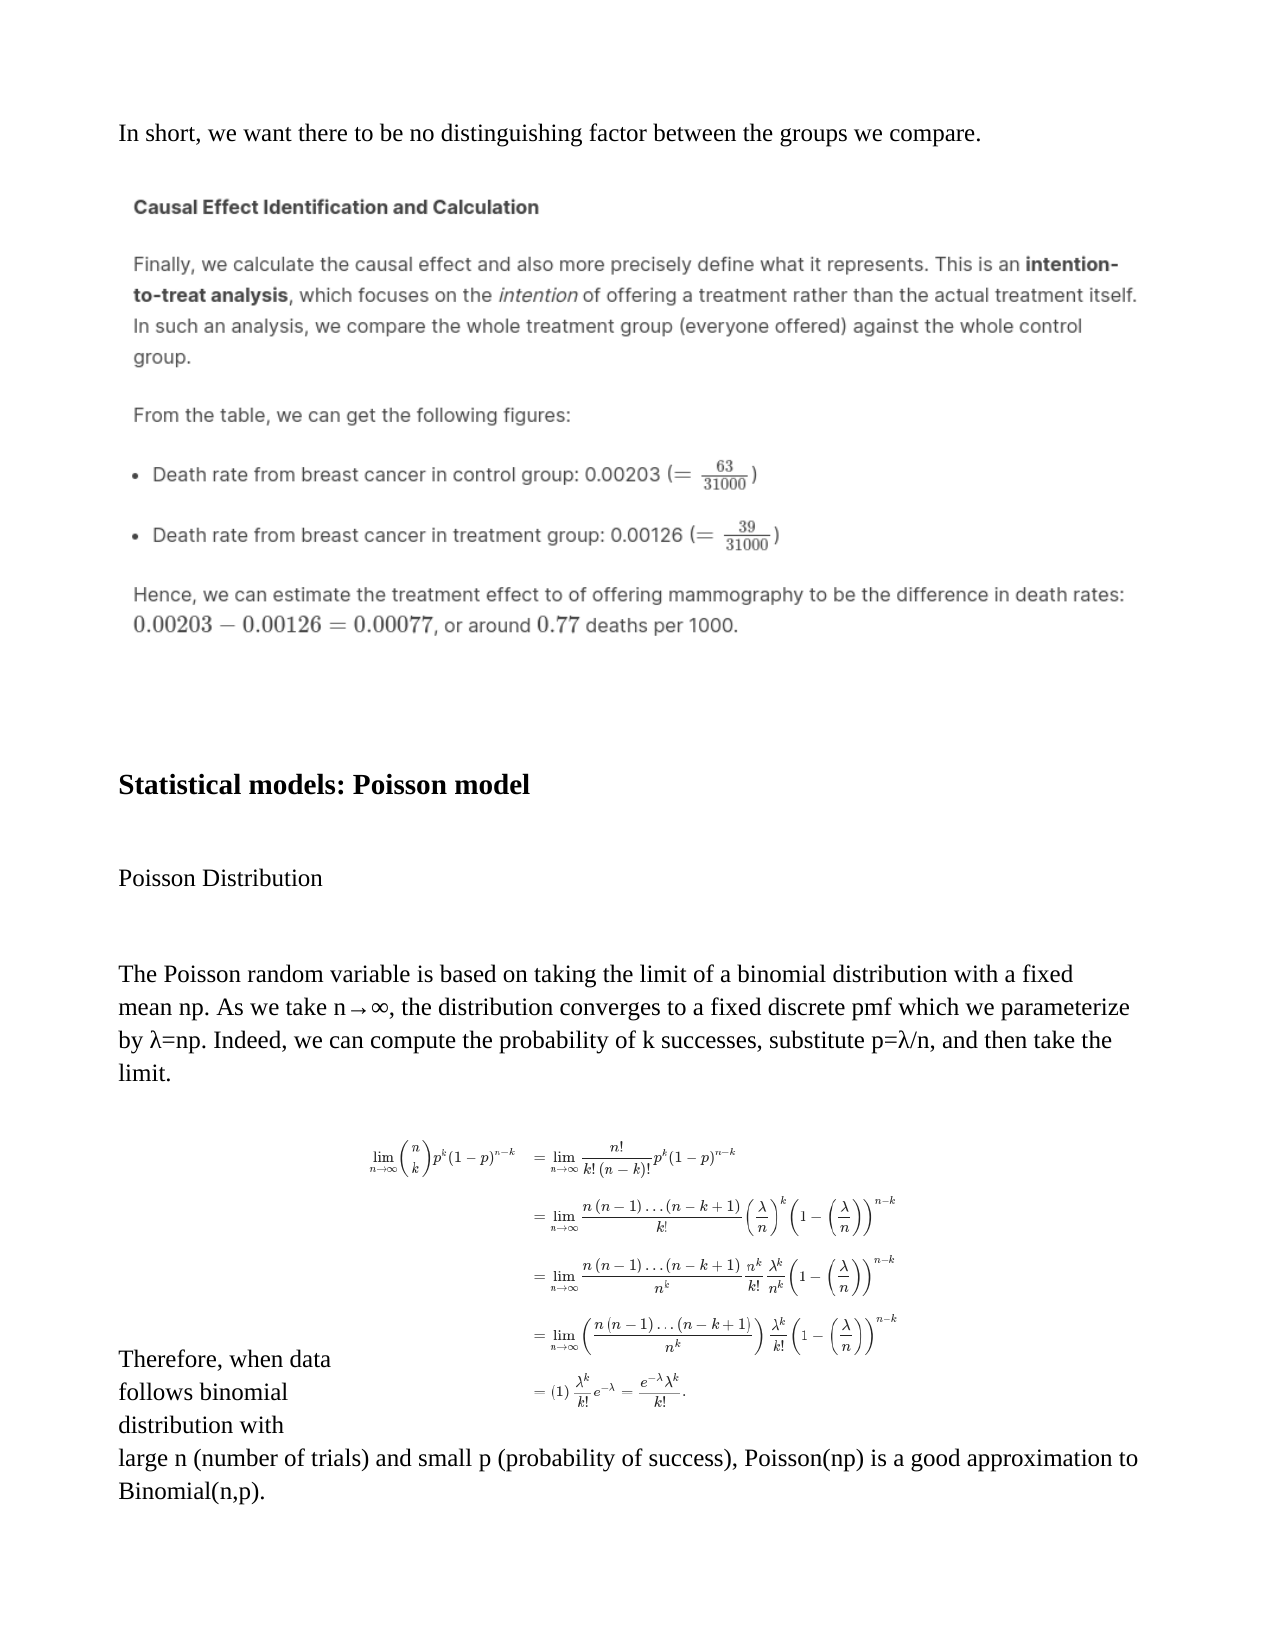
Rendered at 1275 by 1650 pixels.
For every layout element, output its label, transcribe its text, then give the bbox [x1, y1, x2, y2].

text Poisson Distribution [118, 863, 1157, 892]
text The Poisson random variable is based on taking the limit of a binomial distribution with a fixed mean np. As we take n→∞, the distribution converges to a fixed discrete pmf which we parameterize by λ=np. Indeed, we can compute the probability of k successes, substitute p=λ/n, and then take the limit. [118, 959, 1157, 1086]
picture [359, 1122, 916, 1424]
text Therefore, when data follows binomial distribution with large n (number of trials) and small p (probability of success), Poisson(np) is a good approximation to Binomial(n,p). [118, 1344, 1157, 1505]
subtitle Statistical models: Poisson model [118, 767, 1157, 801]
picture [118, 182, 1157, 668]
text In short, we want there to be no distinguishing factor between the groups we compare. [118, 118, 1157, 147]
